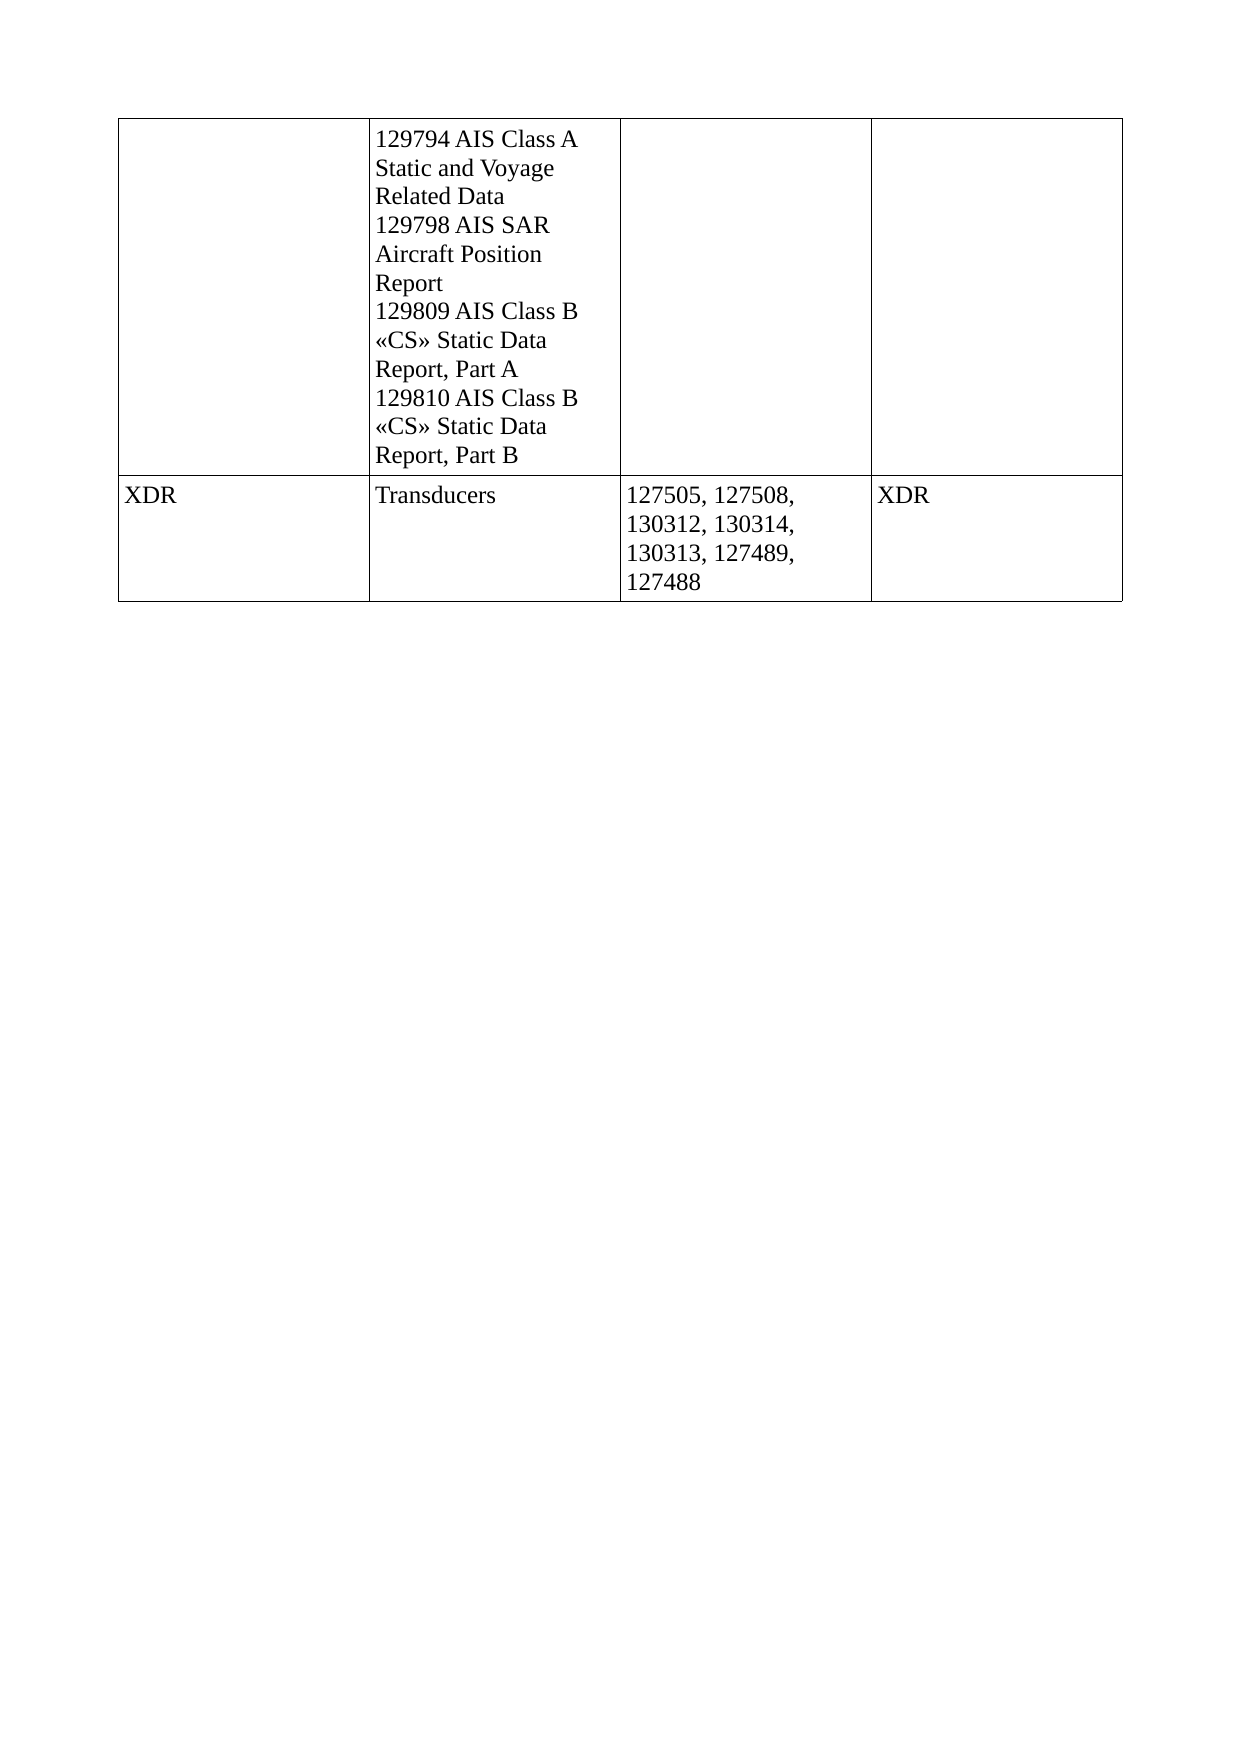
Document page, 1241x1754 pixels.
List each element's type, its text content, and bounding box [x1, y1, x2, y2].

table_cell 129794 AIS Class A Static and Voyage Related Data 129798 AIS SAR Aircraft Position Report 129809 AIS Class B «CS» Static Data Report, Part A 129810 AIS Class B «CS» Static Data Report, Part B [370, 119, 620, 475]
table_cell 127505, 127508, 130312, 130314, 130313, 127489, 127488 [621, 476, 871, 601]
table_cell [119, 119, 369, 475]
table_cell [621, 119, 871, 475]
table_cell [872, 119, 1122, 475]
table_cell XDR [119, 476, 369, 601]
table_cell XDR [872, 476, 1122, 601]
table_cell Transducers [370, 476, 620, 601]
